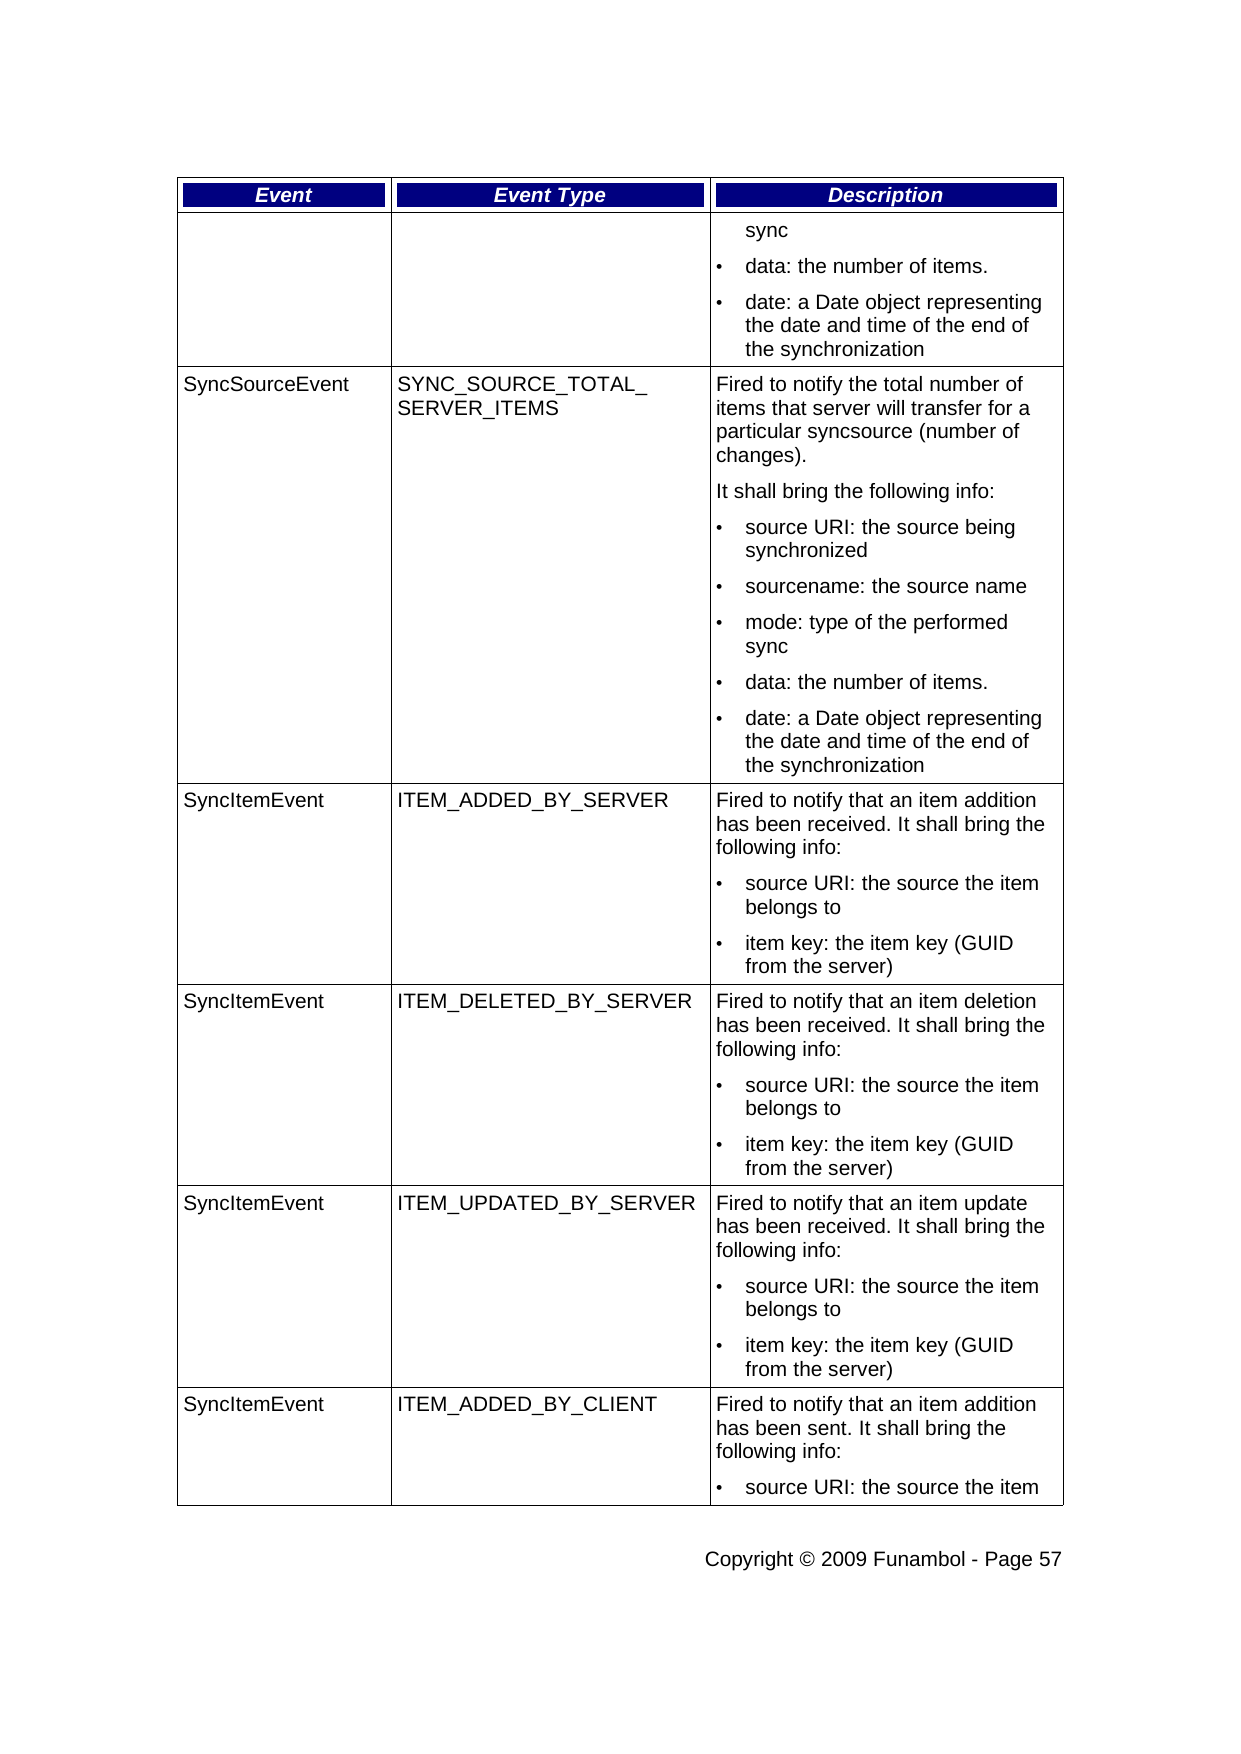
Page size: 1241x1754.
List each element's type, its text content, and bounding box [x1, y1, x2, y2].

table_cell ITEM_UPDATED_BY_SERVER [392, 1186, 710, 1387]
table_cell ITEM_DELETED_BY_SERVER [392, 985, 710, 1185]
table_header Event Type [392, 178, 710, 212]
table_cell ITEM_ADDED_BY_CLIENT [392, 1388, 710, 1505]
table_cell SyncItemEvent [178, 784, 391, 984]
table_cell SyncItemEvent [178, 985, 391, 1185]
table_cell [178, 213, 391, 366]
table_cell Fired to notify the total number of items that client will transfer for a particular syncsource (number of changes). It shall bring the following info: source URI: the source being synchronized sourcename: the source name mode: type of the performed sync data: the number of items. date: a Date object representing the date and time of the end of the synchronization [711, 213, 1063, 366]
table_cell Fired to notify the total number of items that server will transfer for a particular syncsource (number of changes). It shall bring the following info: source URI: the source being synchronized sourcename: the source name mode: type of the performed sync data: the number of items. date: a Date object representing the date and time of the end of the synchronization [711, 367, 1063, 783]
table_cell SyncItemEvent [178, 1388, 391, 1505]
table_cell Fired to notify that an item addition has been received. It shall bring the following info: source URI: the source the item belongs to item key: the item key (GUID from the server) [711, 784, 1063, 984]
table_header Description [711, 178, 1063, 212]
table_header Event [178, 178, 391, 212]
table_cell [392, 213, 710, 366]
table_cell SyncSourceEvent [178, 367, 391, 783]
table_cell SyncItemEvent [178, 1186, 391, 1387]
table_cell SYNC_SOURCE_TOTAL_ SERVER_ITEMS [392, 367, 710, 783]
table_cell Fired to notify that an item addition has been sent. It shall bring the following info: source URI: the source the item belongs to item key: the item key (LUID) [711, 1388, 1063, 1505]
table_cell Fired to notify that an item deletion has been received. It shall bring the following info: source URI: the source the item belongs to item key: the item key (GUID from the server) [711, 985, 1063, 1185]
table_cell ITEM_ADDED_BY_SERVER [392, 784, 710, 984]
table_cell Fired to notify that an item update has been received. It shall bring the following info: source URI: the source the item belongs to item key: the item key (GUID from the server) [711, 1186, 1063, 1387]
